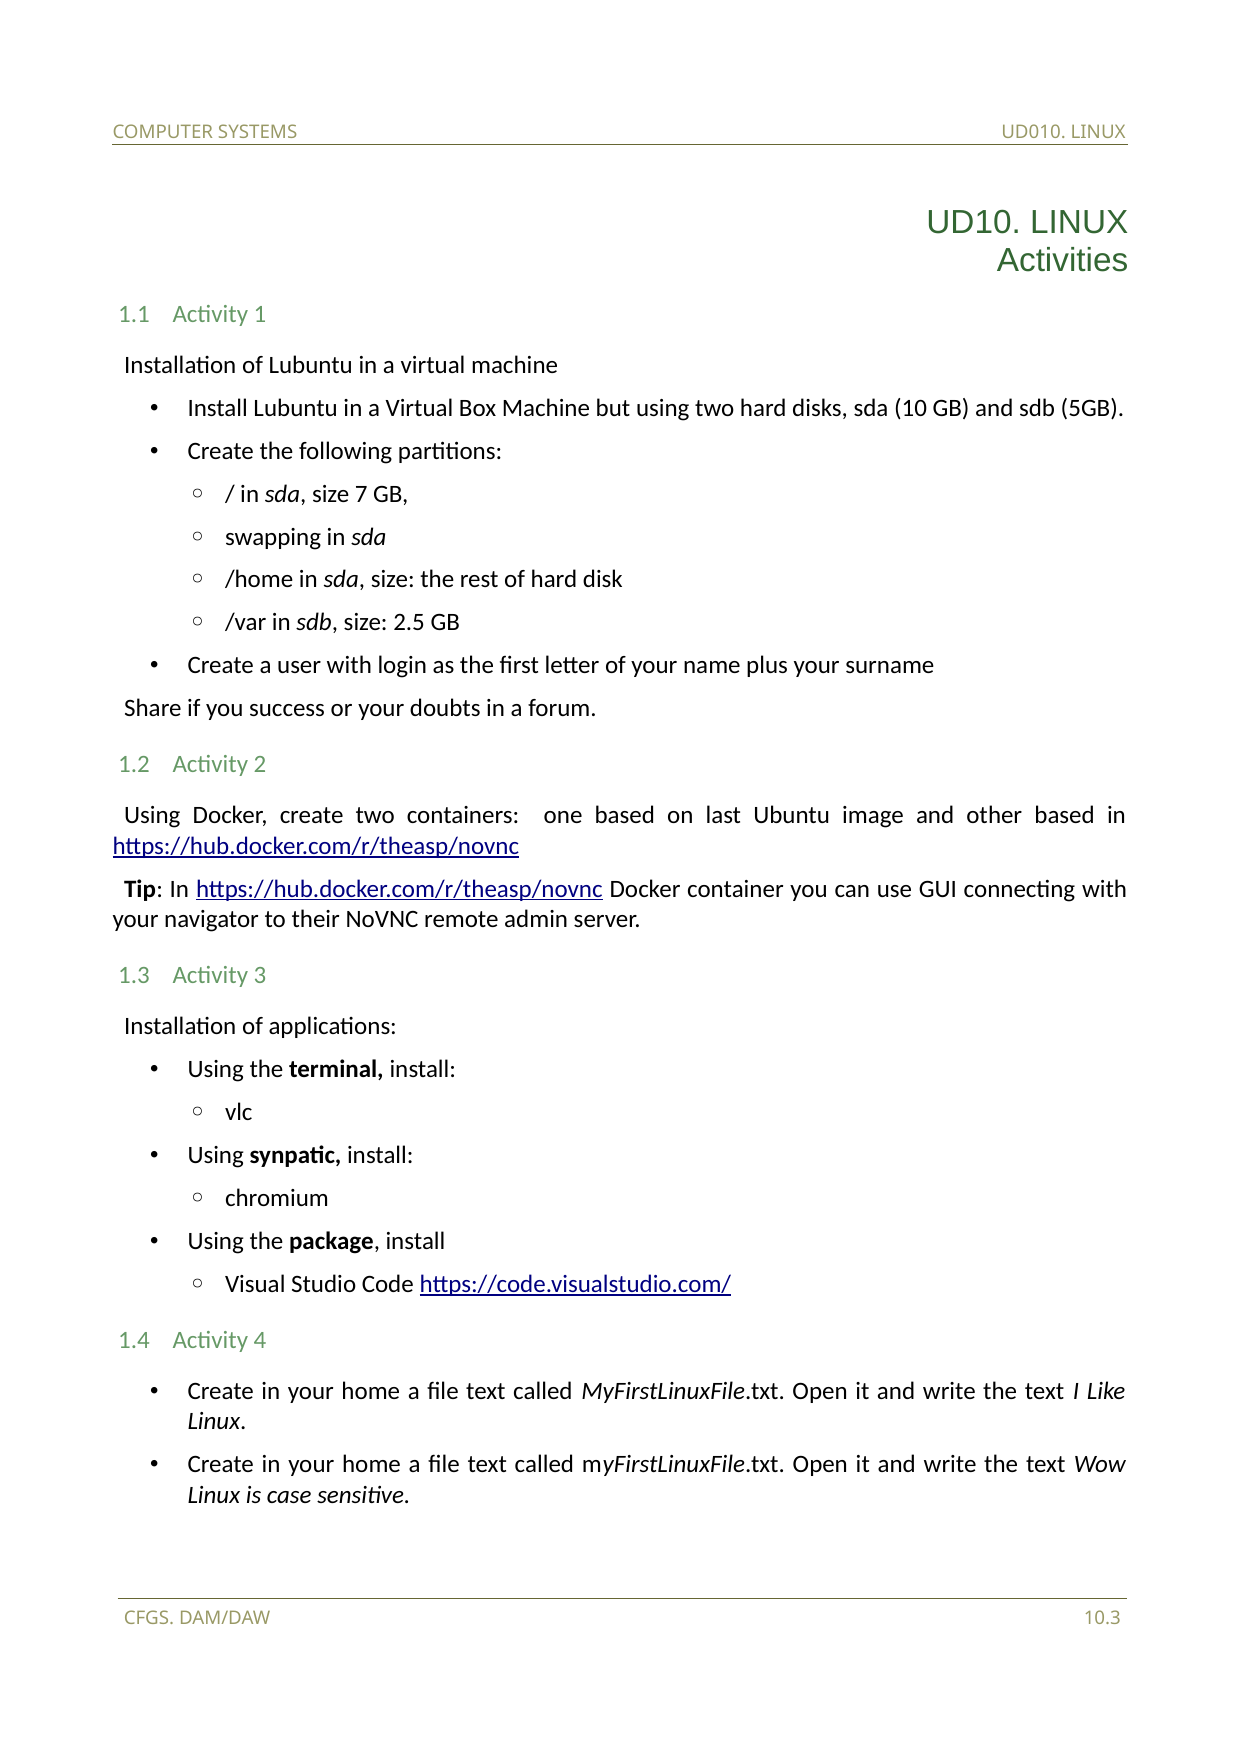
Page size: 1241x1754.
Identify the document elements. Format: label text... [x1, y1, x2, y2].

list Visual Studio Code https://code.visualstudio.com/ [187, 1268, 1128, 1298]
text Tip: In https://hub.docker.com/r/theasp/novnc Docker container you can use GUI connecting with your navigator to their NoVNC remote admin server. [112, 873, 1128, 934]
list Install Lubuntu in a Virtual Box Machine but using two hard disks, sda (10 GB) and sdb (5GB). [150, 392, 1128, 422]
subtitle Activity 3 [112, 959, 1128, 990]
text Installation of Lubuntu in a virtual machine [112, 349, 1128, 379]
text Installation of applications: [112, 1010, 1128, 1041]
list Using synpatic, install: [150, 1139, 1128, 1170]
subtitle Activity 4 [112, 1324, 1128, 1354]
list /home in sda, size: the rest of hard disk [187, 563, 1128, 594]
list vlc [187, 1096, 1128, 1127]
list Using the package, install [150, 1225, 1128, 1256]
list /var in sdb, size: 2.5 GB [187, 606, 1128, 637]
list Create in your home a file text called MyFirstLinuxFile.txt. Open it and write the text I Like Linux. [150, 1375, 1128, 1436]
list chromium [187, 1182, 1128, 1213]
list Create the following partitions: [150, 435, 1128, 465]
subtitle Activity 2 [112, 748, 1128, 779]
list Create a user with login as the first letter of your name plus your surname [150, 649, 1128, 680]
text Activities [112, 240, 1128, 279]
subtitle Activity 1 [112, 298, 1128, 328]
list swapping in sda [187, 521, 1128, 551]
text Share if you success or your doubts in a forum. [112, 692, 1128, 723]
list Using the terminal, install: [150, 1053, 1128, 1084]
list / in sda, size 7 GB, [187, 478, 1128, 508]
text UD10. Linux [112, 202, 1128, 240]
text Using Docker, create two containers: one based on last Ubuntu image and other based in https://hub.docker.com/r/theasp/novnc [112, 799, 1128, 860]
list Create in your home a file text called myFirstLinuxFile.txt. Open it and write the text Wow Linux is case sensitive. [150, 1448, 1128, 1509]
